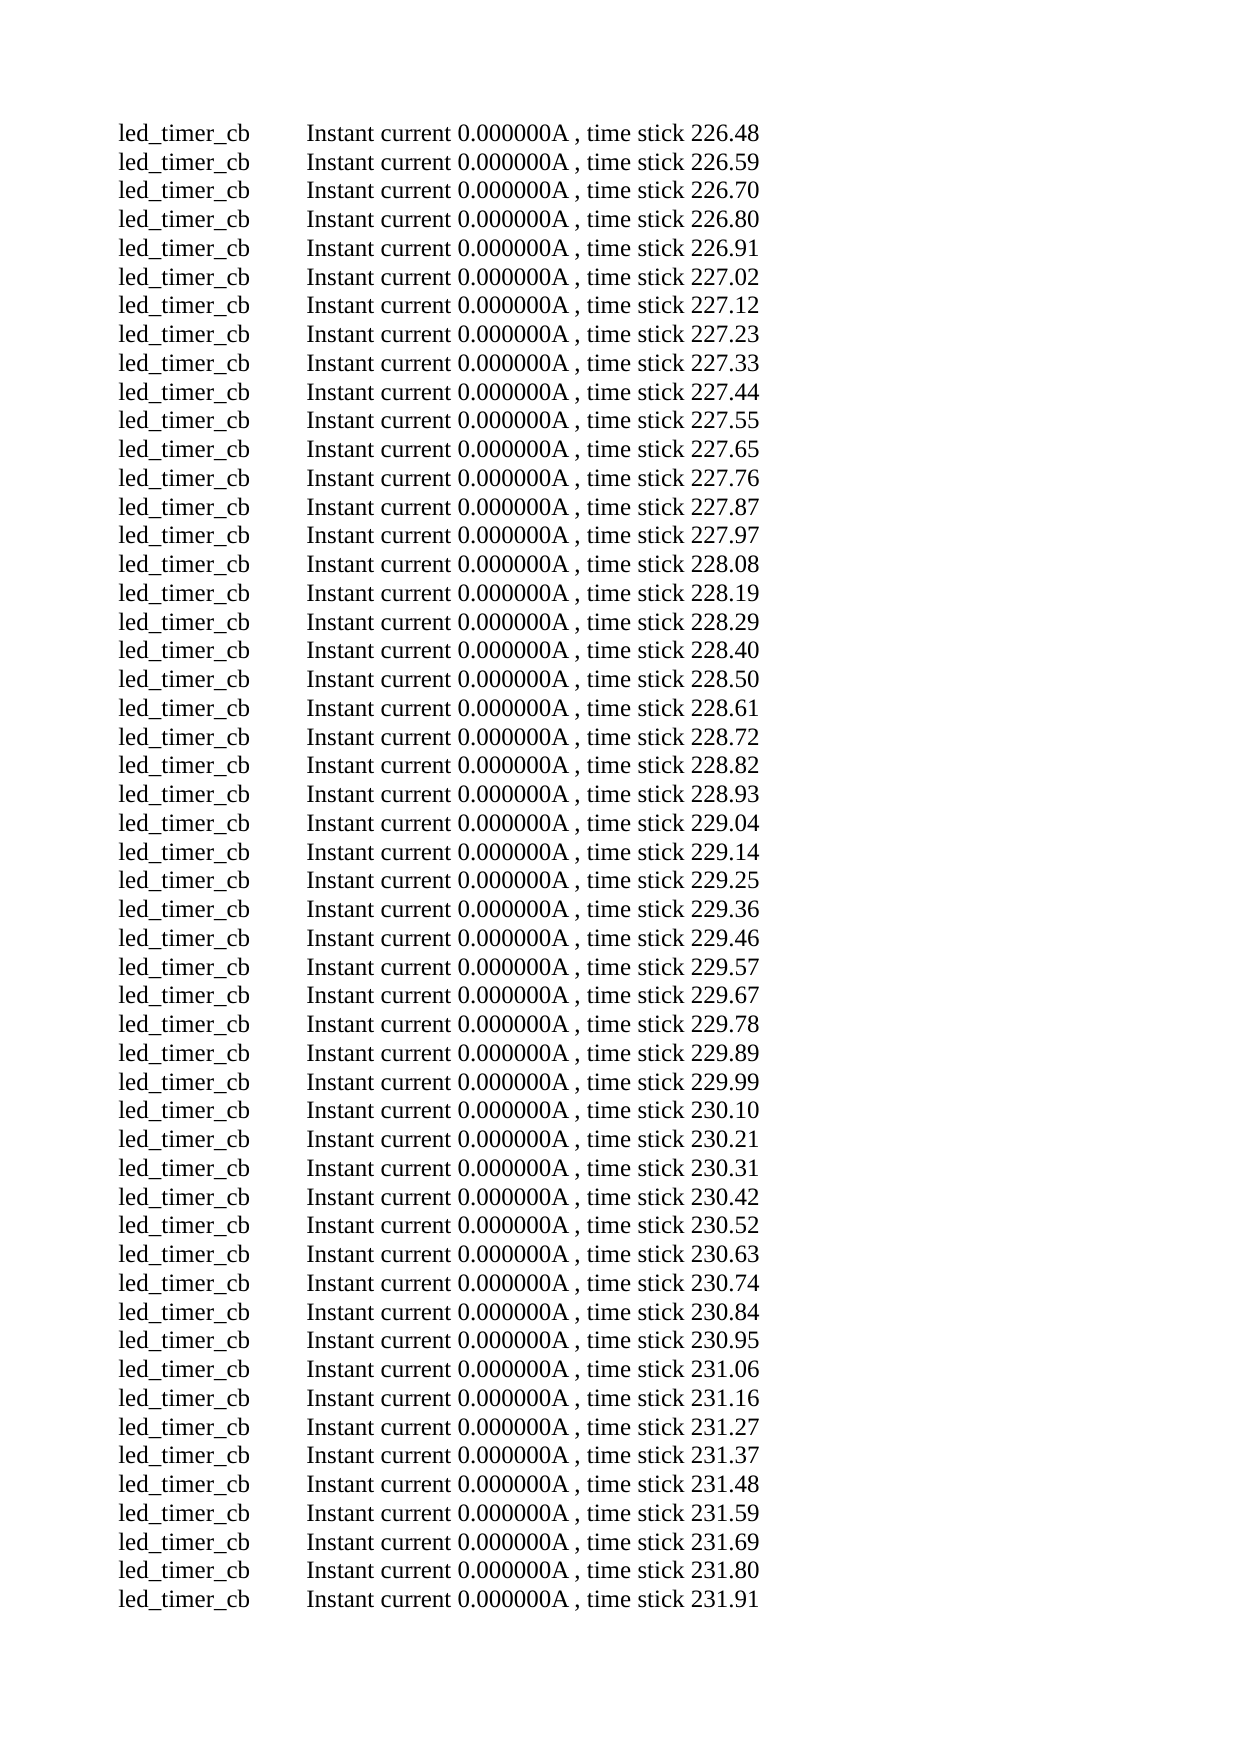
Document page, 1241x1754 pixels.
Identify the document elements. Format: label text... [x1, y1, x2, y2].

text led_timer_cb Instant current 0.000000A , time stick 230.84 [118, 1297, 1122, 1326]
text led_timer_cb Instant current 0.000000A , time stick 228.72 [118, 722, 1122, 751]
text led_timer_cb Instant current 0.000000A , time stick 231.27 [118, 1412, 1122, 1441]
text led_timer_cb Instant current 0.000000A , time stick 226.91 [118, 233, 1122, 262]
text led_timer_cb Instant current 0.000000A , time stick 230.21 [118, 1124, 1122, 1153]
text led_timer_cb Instant current 0.000000A , time stick 231.80 [118, 1556, 1122, 1584]
text led_timer_cb Instant current 0.000000A , time stick 229.99 [118, 1067, 1122, 1096]
text led_timer_cb Instant current 0.000000A , time stick 226.59 [118, 147, 1122, 176]
text led_timer_cb Instant current 0.000000A , time stick 226.80 [118, 204, 1122, 233]
text led_timer_cb Instant current 0.000000A , time stick 227.97 [118, 521, 1122, 549]
text led_timer_cb Instant current 0.000000A , time stick 230.52 [118, 1211, 1122, 1239]
text led_timer_cb Instant current 0.000000A , time stick 229.89 [118, 1038, 1122, 1067]
text led_timer_cb Instant current 0.000000A , time stick 227.87 [118, 492, 1122, 521]
text led_timer_cb Instant current 0.000000A , time stick 227.33 [118, 348, 1122, 377]
text led_timer_cb Instant current 0.000000A , time stick 230.42 [118, 1182, 1122, 1211]
text led_timer_cb Instant current 0.000000A , time stick 231.48 [118, 1469, 1122, 1498]
text led_timer_cb Instant current 0.000000A , time stick 231.16 [118, 1383, 1122, 1412]
text led_timer_cb Instant current 0.000000A , time stick 228.40 [118, 636, 1122, 664]
text led_timer_cb Instant current 0.000000A , time stick 229.78 [118, 1009, 1122, 1038]
text led_timer_cb Instant current 0.000000A , time stick 228.50 [118, 664, 1122, 693]
text led_timer_cb Instant current 0.000000A , time stick 227.55 [118, 406, 1122, 434]
text led_timer_cb Instant current 0.000000A , time stick 227.23 [118, 319, 1122, 348]
text led_timer_cb Instant current 0.000000A , time stick 230.63 [118, 1239, 1122, 1268]
text led_timer_cb Instant current 0.000000A , time stick 229.04 [118, 808, 1122, 837]
text led_timer_cb Instant current 0.000000A , time stick 229.57 [118, 952, 1122, 981]
text led_timer_cb Instant current 0.000000A , time stick 227.76 [118, 463, 1122, 492]
text led_timer_cb Instant current 0.000000A , time stick 228.93 [118, 779, 1122, 808]
text led_timer_cb Instant current 0.000000A , time stick 226.70 [118, 176, 1122, 204]
text led_timer_cb Instant current 0.000000A , time stick 231.06 [118, 1354, 1122, 1383]
text led_timer_cb Instant current 0.000000A , time stick 226.48 [118, 118, 1122, 147]
text led_timer_cb Instant current 0.000000A , time stick 227.02 [118, 262, 1122, 291]
text led_timer_cb Instant current 0.000000A , time stick 228.82 [118, 751, 1122, 779]
text led_timer_cb Instant current 0.000000A , time stick 230.31 [118, 1153, 1122, 1182]
text led_timer_cb Instant current 0.000000A , time stick 231.91 [118, 1584, 1122, 1613]
text led_timer_cb Instant current 0.000000A , time stick 229.46 [118, 923, 1122, 952]
text led_timer_cb Instant current 0.000000A , time stick 230.95 [118, 1326, 1122, 1354]
text led_timer_cb Instant current 0.000000A , time stick 228.08 [118, 549, 1122, 578]
text led_timer_cb Instant current 0.000000A , time stick 227.65 [118, 434, 1122, 463]
text led_timer_cb Instant current 0.000000A , time stick 231.59 [118, 1498, 1122, 1527]
text led_timer_cb Instant current 0.000000A , time stick 227.12 [118, 291, 1122, 319]
text led_timer_cb Instant current 0.000000A , time stick 231.37 [118, 1441, 1122, 1469]
text led_timer_cb Instant current 0.000000A , time stick 228.19 [118, 578, 1122, 607]
text led_timer_cb Instant current 0.000000A , time stick 230.74 [118, 1268, 1122, 1297]
text led_timer_cb Instant current 0.000000A , time stick 229.14 [118, 837, 1122, 866]
text led_timer_cb Instant current 0.000000A , time stick 229.36 [118, 894, 1122, 923]
text led_timer_cb Instant current 0.000000A , time stick 228.61 [118, 693, 1122, 722]
text led_timer_cb Instant current 0.000000A , time stick 229.67 [118, 981, 1122, 1009]
text led_timer_cb Instant current 0.000000A , time stick 231.69 [118, 1527, 1122, 1556]
text led_timer_cb Instant current 0.000000A , time stick 227.44 [118, 377, 1122, 406]
text led_timer_cb Instant current 0.000000A , time stick 229.25 [118, 866, 1122, 894]
text led_timer_cb Instant current 0.000000A , time stick 228.29 [118, 607, 1122, 636]
text led_timer_cb Instant current 0.000000A , time stick 230.10 [118, 1096, 1122, 1124]
